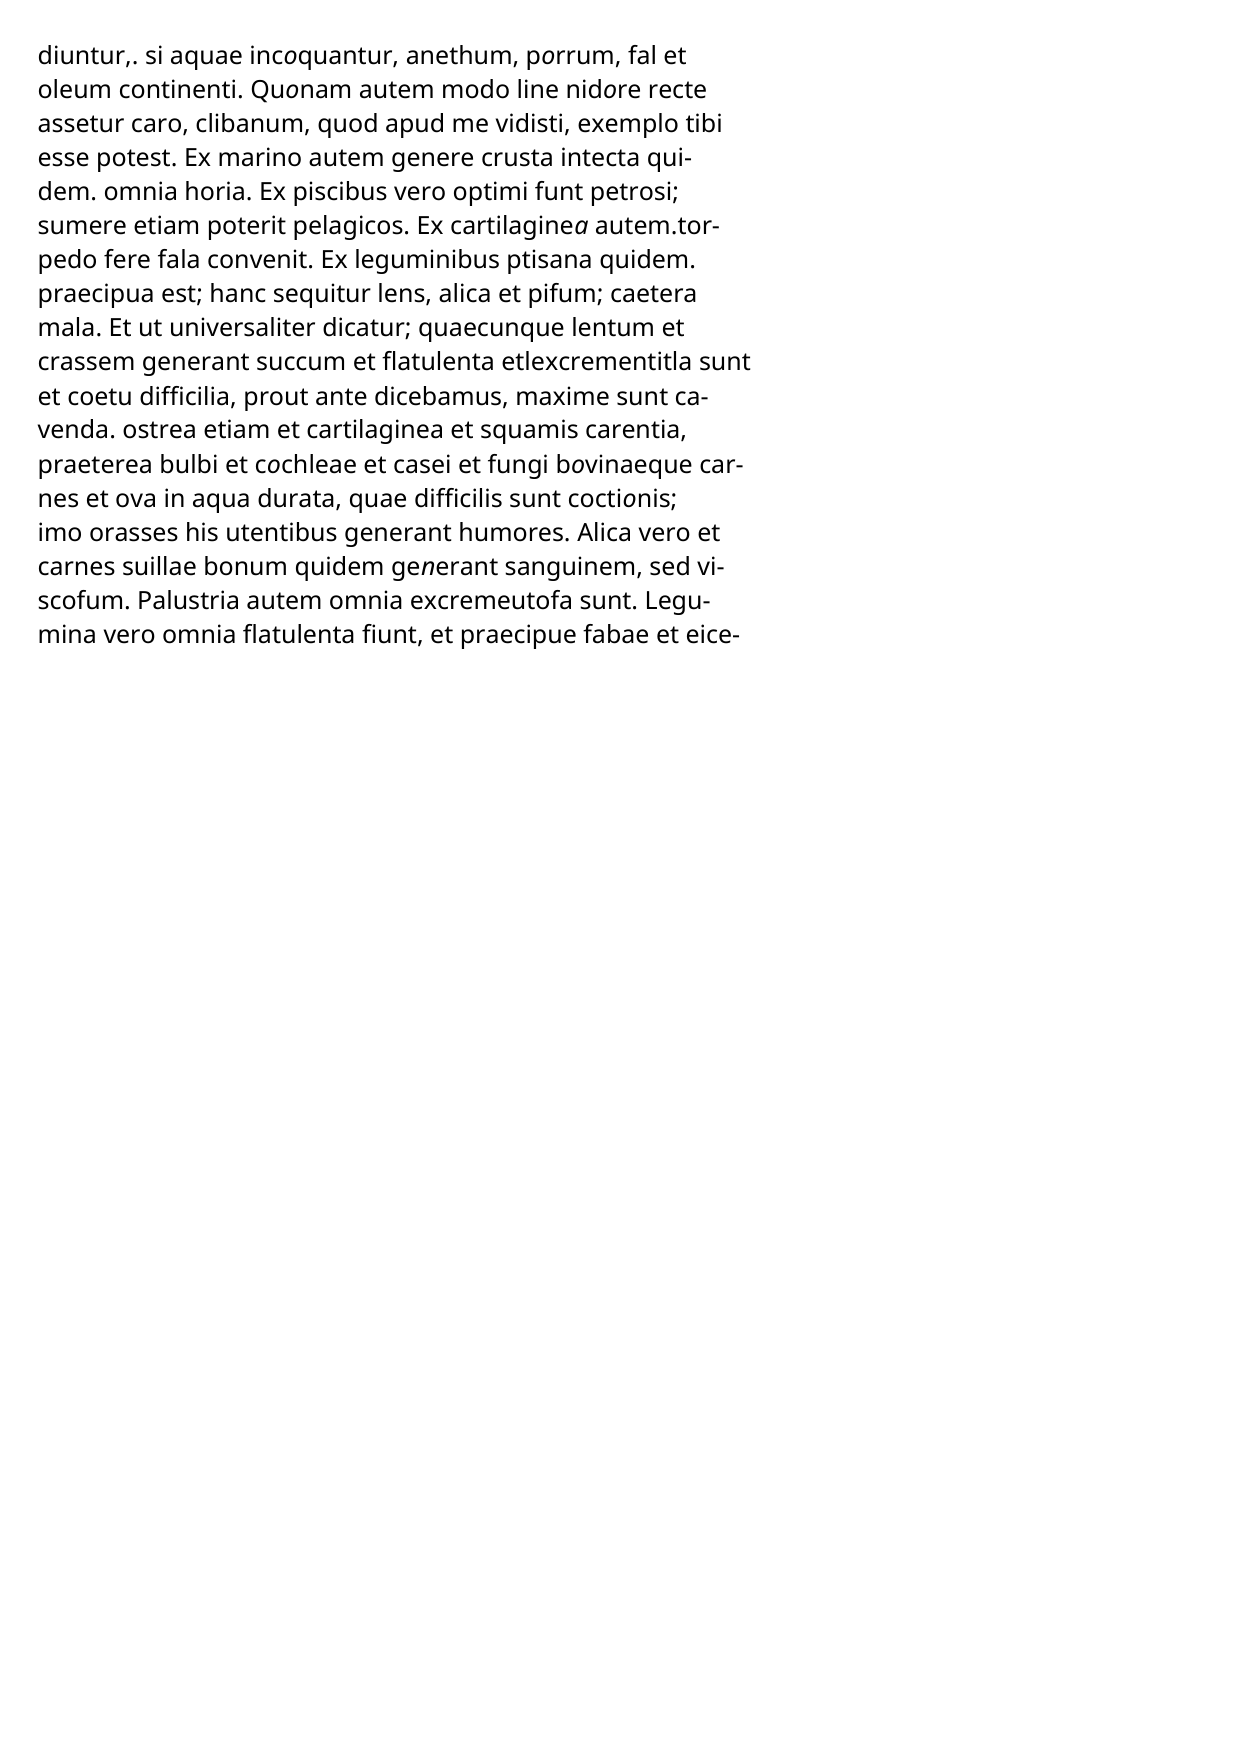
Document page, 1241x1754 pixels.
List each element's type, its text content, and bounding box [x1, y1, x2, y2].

text diuntur,. si aquae incoquantur, anethum, porrum, fal et oleum continenti. Quonam autem modo line nidore recte assetur caro, clibanum, quod apud me vidisti, exemplo tibi esse potest. Ex marino autem genere crusta intecta qui- dem. omnia horia. Ex piscibus vero optimi funt petrosi; sumere etiam poterit pelagicos. Ex cartilaginea autem.tor- pedo fere fala convenit. Ex leguminibus ptisana quidem. praecipua est; hanc sequitur lens, alica et pifum; caetera mala. Et ut universaliter dicatur; quaecunque lentum et crassem generant succum et flatulenta etlexcrementitla sunt et coetu difficilia, prout ante dicebamus, maxime sunt ca- venda. ostrea etiam et cartilaginea et squamis carentia, praeterea bulbi et cochleae et casei et fungi bovinaeque car- nes et ova in aqua durata, quae difficilis sunt coctionis; imo orasses his utentibus generant humores. Alica vero et carnes suillae bonum quidem generant sanguinem, sed vi- scofum. Palustria autem omnia excremeutofa sunt. Legu- mina vero omnia flatulenta fiunt, et praecipue fabae et eice- [37, 37, 1203, 651]
